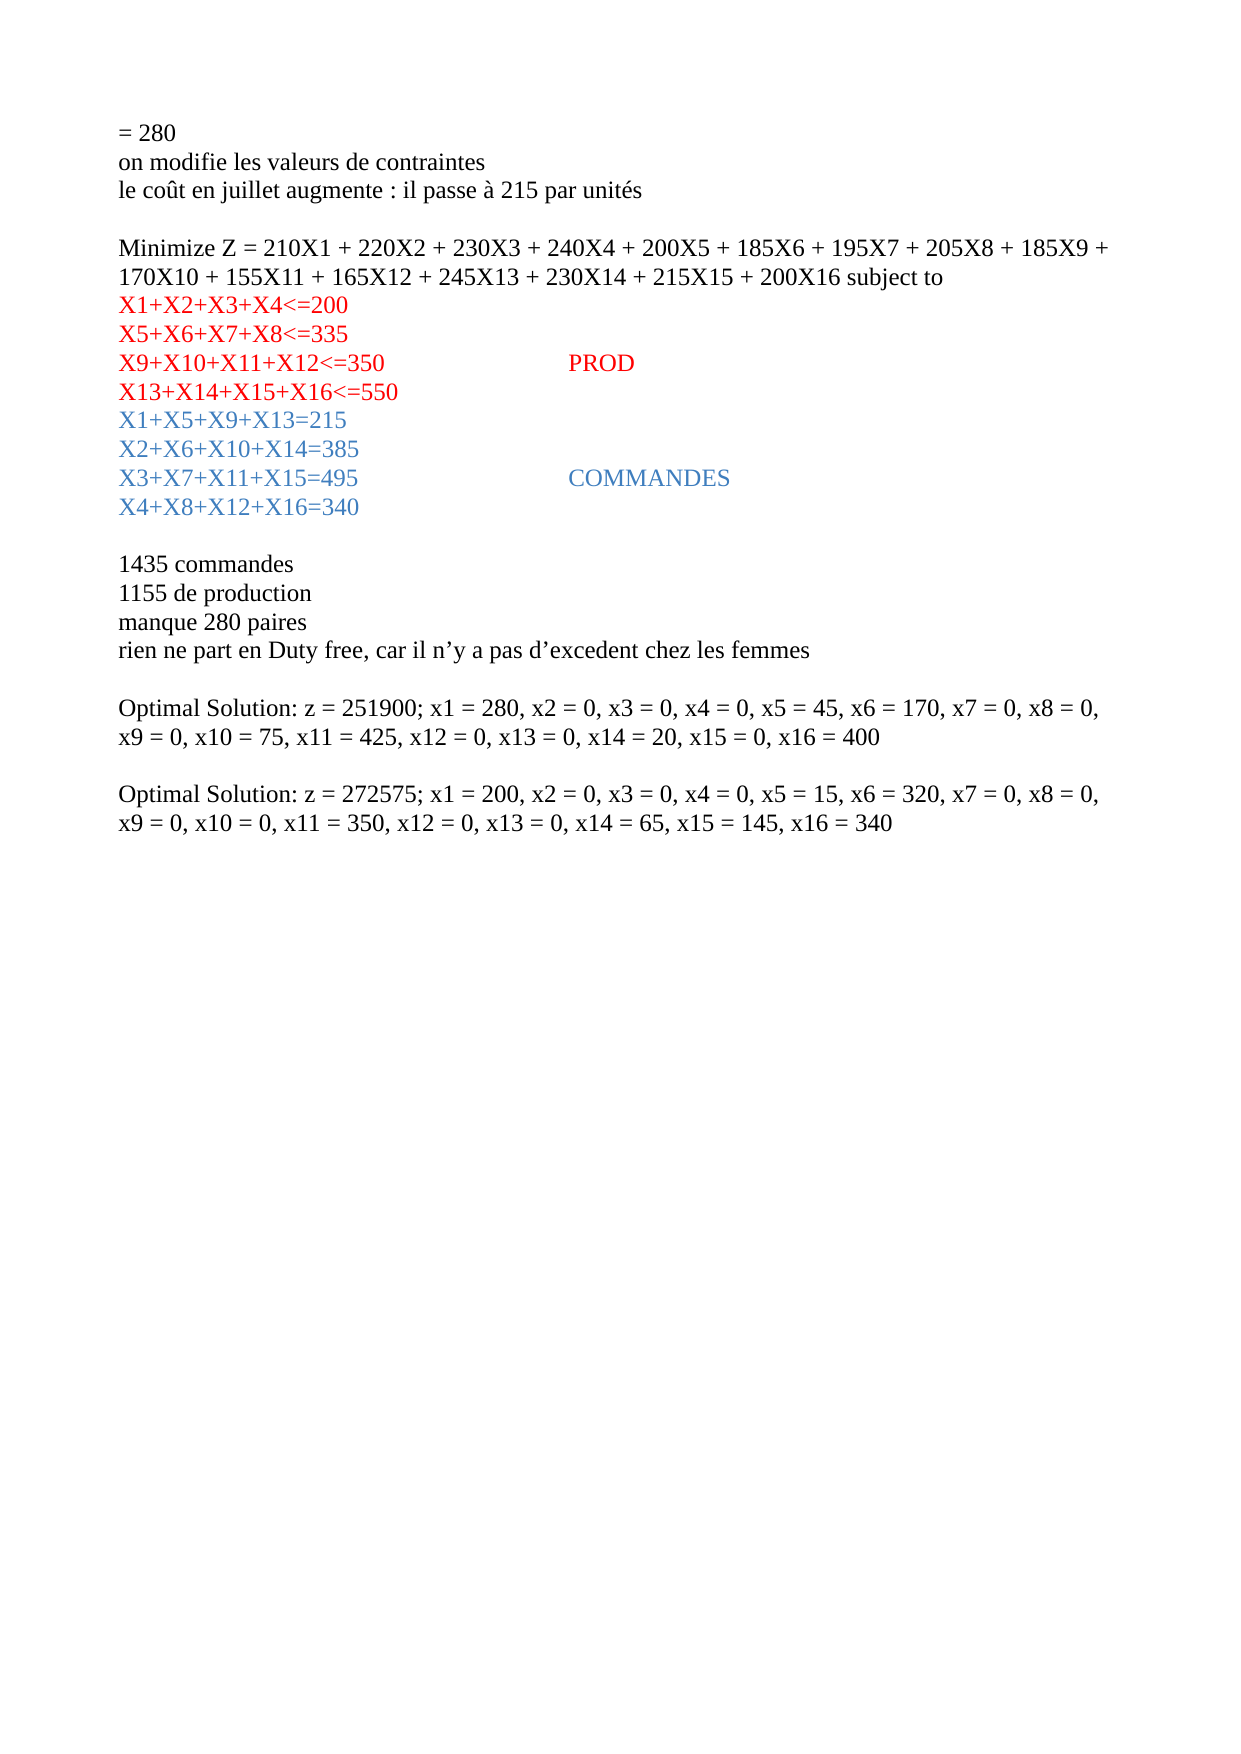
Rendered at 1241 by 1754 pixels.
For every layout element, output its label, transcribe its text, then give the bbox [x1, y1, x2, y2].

text = 280 [118, 118, 1122, 147]
text X4+X8+X12+X16=340 [118, 492, 1122, 521]
text Optimal Solution: z = 251900; x1 = 280, x2 = 0, x3 = 0, x4 = 0, x5 = 45, x6 = 170, x7 = 0, x8 = 0, x9 = 0, x10 = 75, x11 = 425, x12 = 0, x13 = 0, x14 = 20, x15 = 0, x16 = 400 [118, 693, 1122, 751]
text on modifie les valeurs de contraintes [118, 147, 1122, 176]
text X5+X6+X7+X8<=335 [118, 319, 1122, 348]
text le coût en juillet augmente : il passe à 215 par unités [118, 176, 1122, 204]
text 1155 de production [118, 578, 1122, 607]
text X3+X7+X11+X15=495 COMMANDES [118, 463, 1122, 492]
text manque 280 paires [118, 607, 1122, 636]
text X9+X10+X11+X12<=350 PROD [118, 348, 1122, 377]
text X13+X14+X15+X16<=550 [118, 377, 1122, 406]
text 1435 commandes [118, 549, 1122, 578]
text X1+X2+X3+X4<=200 [118, 291, 1122, 319]
text X2+X6+X10+X14=385 [118, 434, 1122, 463]
text Optimal Solution: z = 272575; x1 = 200, x2 = 0, x3 = 0, x4 = 0, x5 = 15, x6 = 320, x7 = 0, x8 = 0, x9 = 0, x10 = 0, x11 = 350, x12 = 0, x13 = 0, x14 = 65, x15 = 145, x16 = 340 [118, 779, 1122, 837]
text Minimize Z = 210X1 + 220X2 + 230X3 + 240X4 + 200X5 + 185X6 + 195X7 + 205X8 + 185X9 + 170X10 + 155X11 + 165X12 + 245X13 + 230X14 + 215X15 + 200X16 subject to [118, 233, 1122, 291]
text rien ne part en Duty free, car il n’y a pas d’excedent chez les femmes [118, 636, 1122, 664]
text X1+X5+X9+X13=215 [118, 406, 1122, 434]
